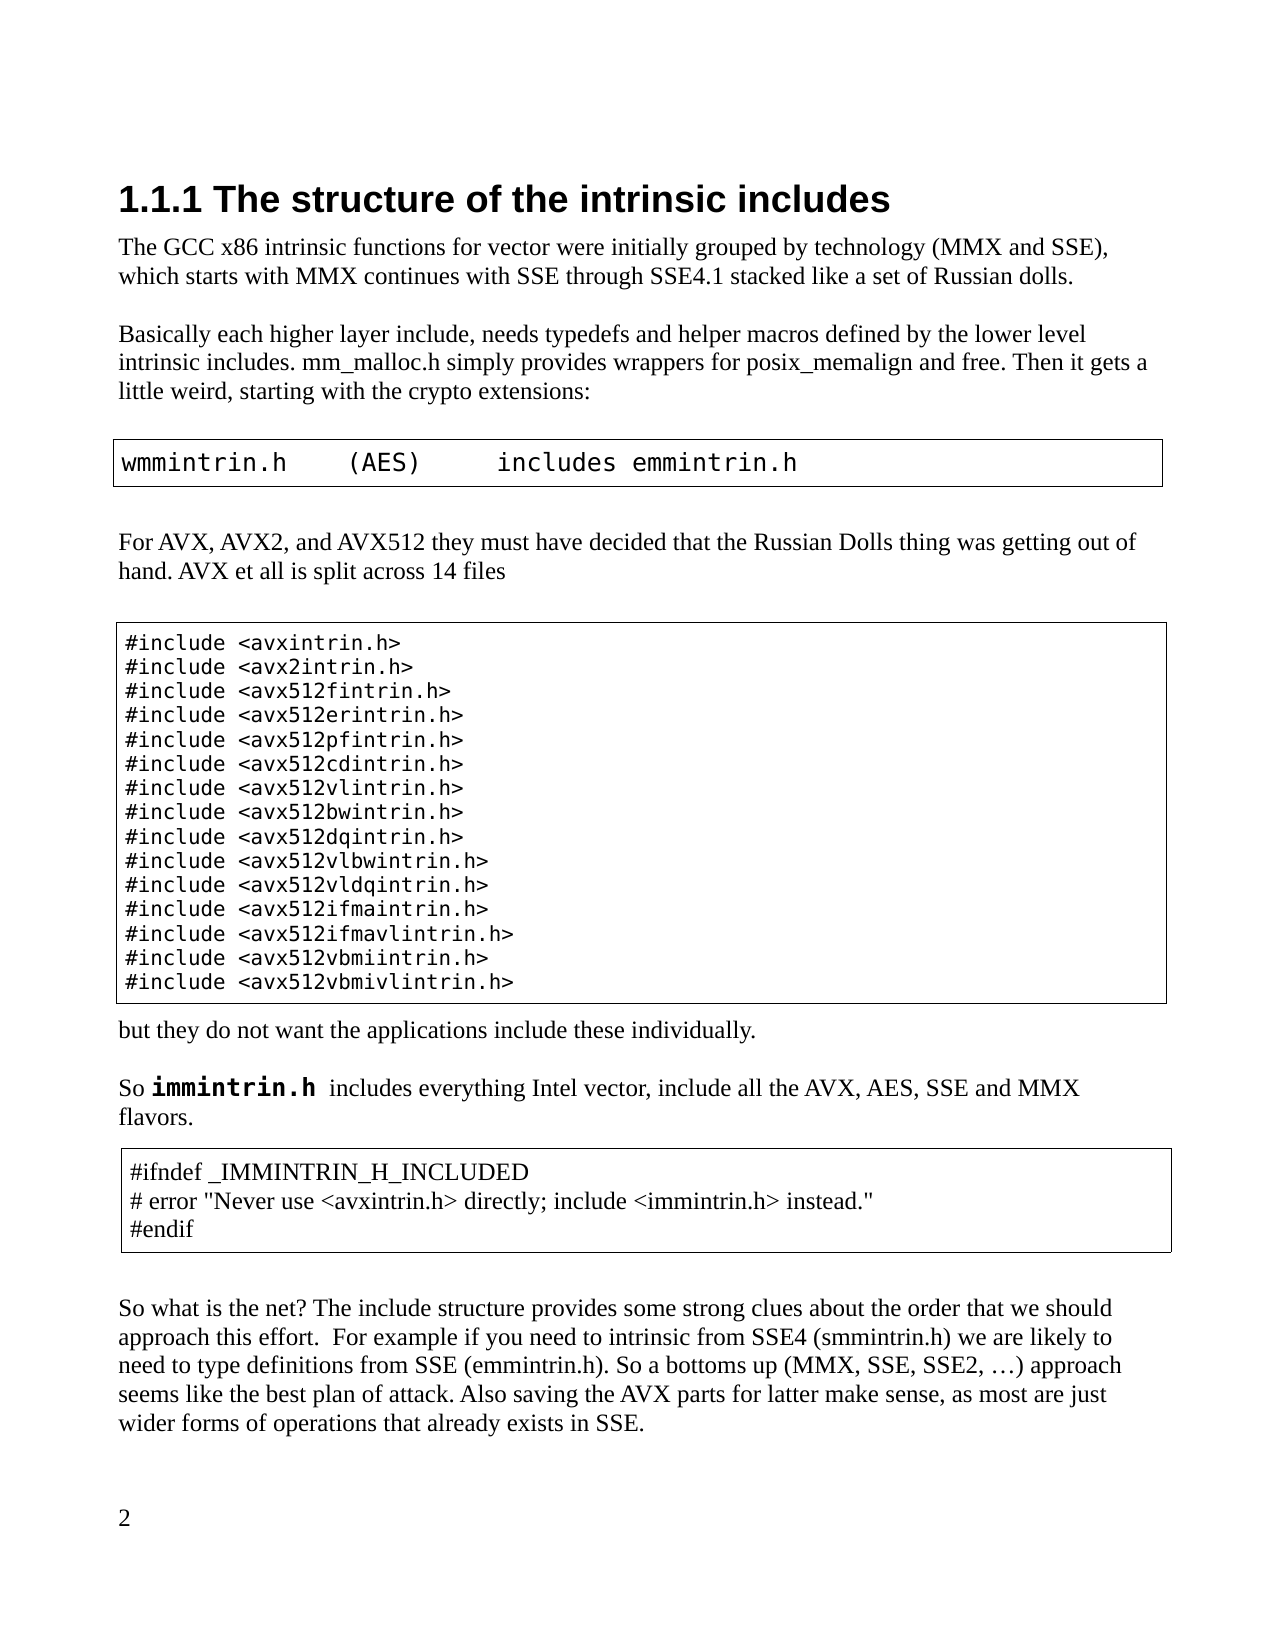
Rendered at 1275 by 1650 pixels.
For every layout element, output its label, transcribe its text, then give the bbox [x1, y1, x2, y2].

text [114, 440, 1162, 486]
text [117, 623, 1166, 1003]
text [122, 1149, 1171, 1252]
text Basically each higher layer include, needs typedefs and helper macros defined by the lower level intrinsic includes. mm_malloc.h simply provides wrappers for posix_memalign and free. Then it gets a little weird, starting with the crypto extensions: [118, 319, 1157, 439]
subtitle 1.1.1 The structure of the intrinsic includes [118, 176, 1157, 220]
text The GCC x86 intrinsic functions for vector were initially grouped by technology (MMX and SSE), which starts with MMX continues with SSE through SSE4.1 stacked like a set of Russian dolls. [118, 232, 1157, 290]
text but they do not want the applications include these individually. So immintrin.h includes everything Intel vector, include all the AVX, AES, SSE and MMX flavors. [118, 1004, 1157, 1131]
text #ifndef _IMMINTRIN_H_INCLUDED # error "Never use <avxintrin.h> directly; include <immintrin.h> instead." #endif [130, 1157, 1162, 1243]
text So what is the net? The include structure provides some strong clues about the order that we should approach this effort. For example if you need to intrinsic from SSE4 (smmintrin.h) we are likely to need to type definitions from SSE (emmintrin.h). So a bottoms up (MMX, SSE, SSE2, …) approach seems like the best plan of attack. Also saving the AVX parts for latter make sense, as most are just wider forms of operations that already exists in SSE. [118, 1293, 1157, 1437]
text wmmintrin.h (AES) includes emmintrin.h [121, 448, 1153, 477]
text For AVX, AVX2, and AVX512 they must have decided that the Russian Dolls thing was getting out of hand. AVX et all is split across 14 files [118, 487, 1157, 622]
text #include <avxintrin.h> #include <avx2intrin.h> #include <avx512fintrin.h> #include <avx512erintrin.h> #include <avx512pfintrin.h> #include <avx512cdintrin.h> #include <avx512vlintrin.h> #include <avx512bwintrin.h> #include <avx512dqintrin.h> #include <avx512vlbwintrin.h> #include <avx512vldqintrin.h> #include <avx512ifmaintrin.h> #include <avx512ifmavlintrin.h> #include <avx512vbmiintrin.h> #include <avx512vbmivlintrin.h> [125, 631, 1157, 994]
